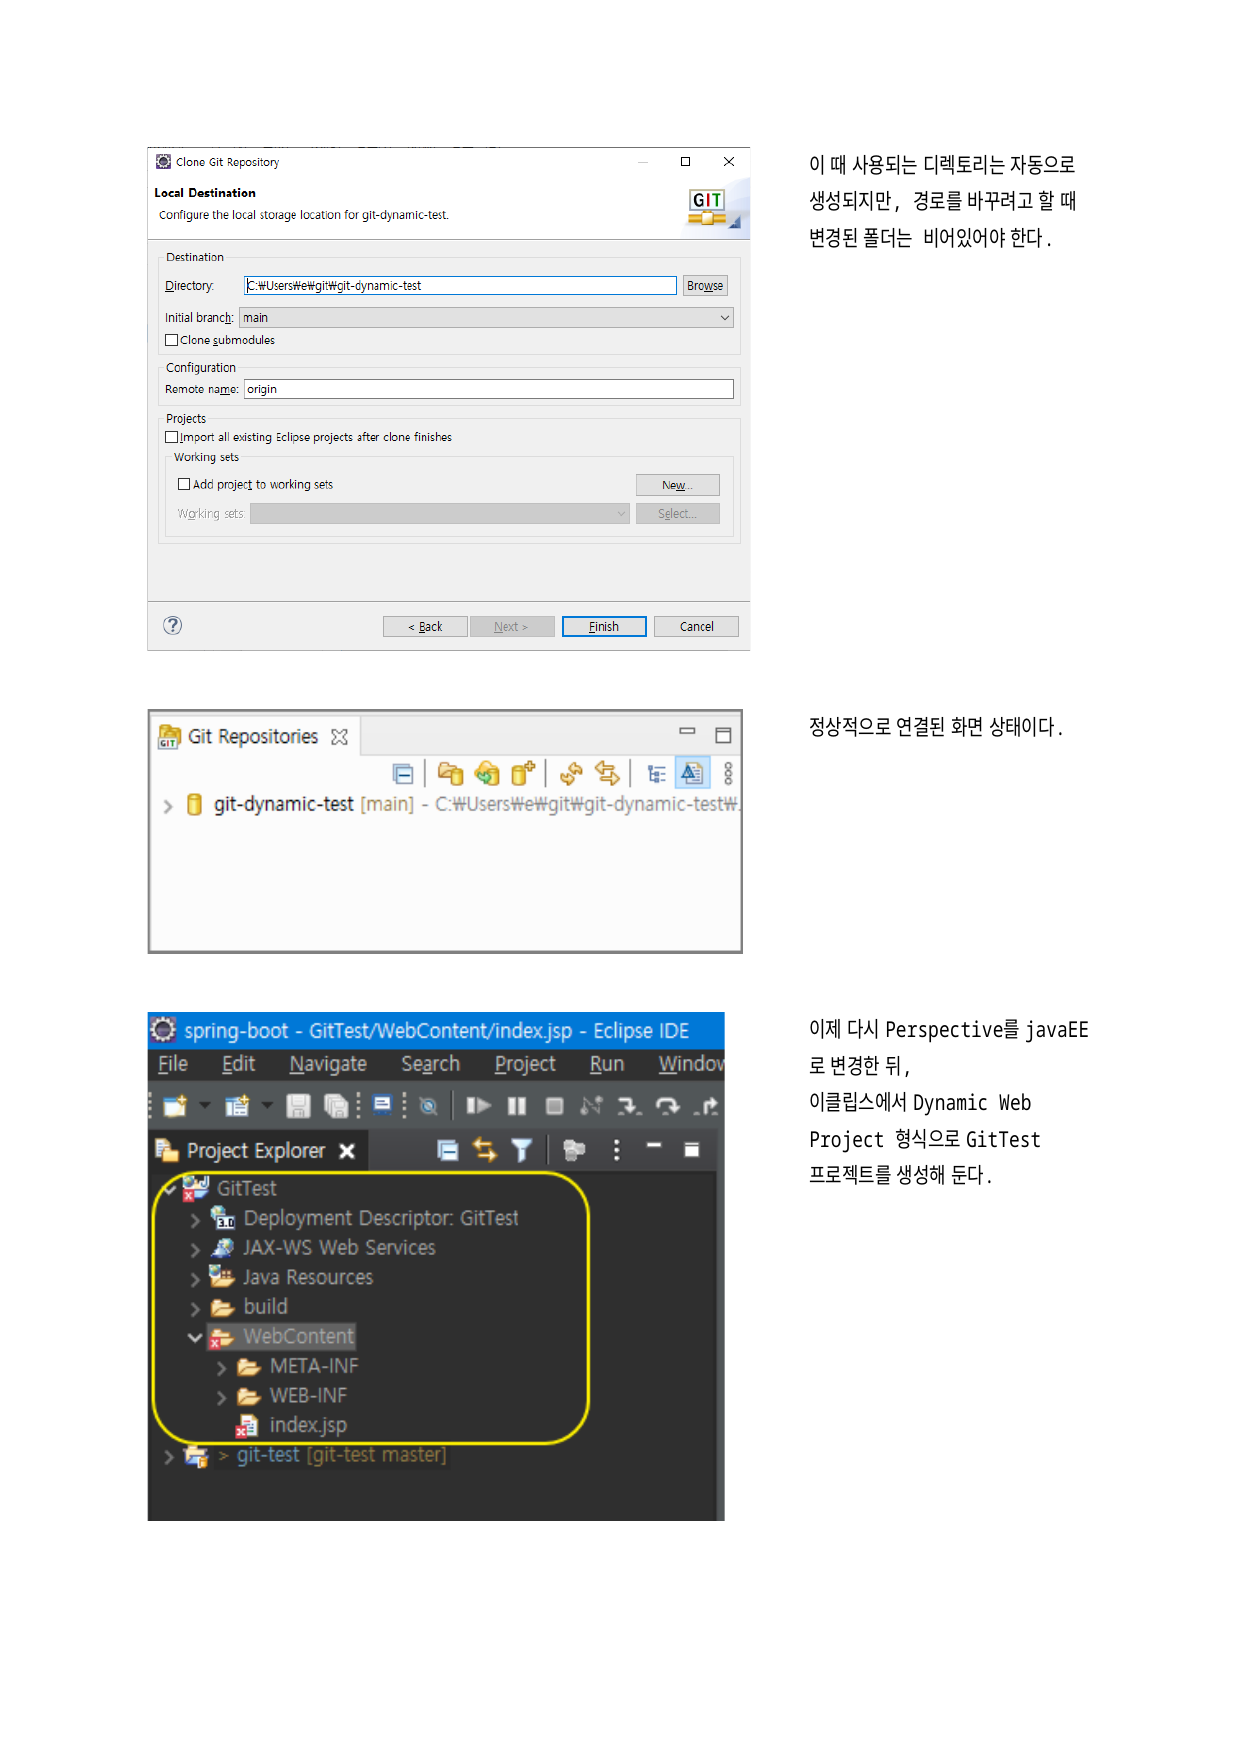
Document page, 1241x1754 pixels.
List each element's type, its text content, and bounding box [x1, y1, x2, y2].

picture [147, 1012, 725, 1521]
table_cell [118, 118, 779, 680]
table_cell 정상적으로 연결된 화면 상태이다. [780, 680, 1122, 983]
table_cell 이제 다시 Perspective를 javaEE로 변경한 뒤, 이클립스에서 Dynamic Web Project 형식으로 GitTest 프로젝트를 생성해 둔다. [780, 983, 1122, 1550]
table_cell [118, 983, 779, 1550]
table_cell [118, 680, 779, 983]
picture [147, 147, 750, 651]
table_cell 이 때 사용되는 디렉토리는 자동으로 생성되지만, 경로를 바꾸려고 할 때 변경된 폴더는 비어있어야 한다. [780, 118, 1122, 680]
picture [147, 709, 743, 954]
